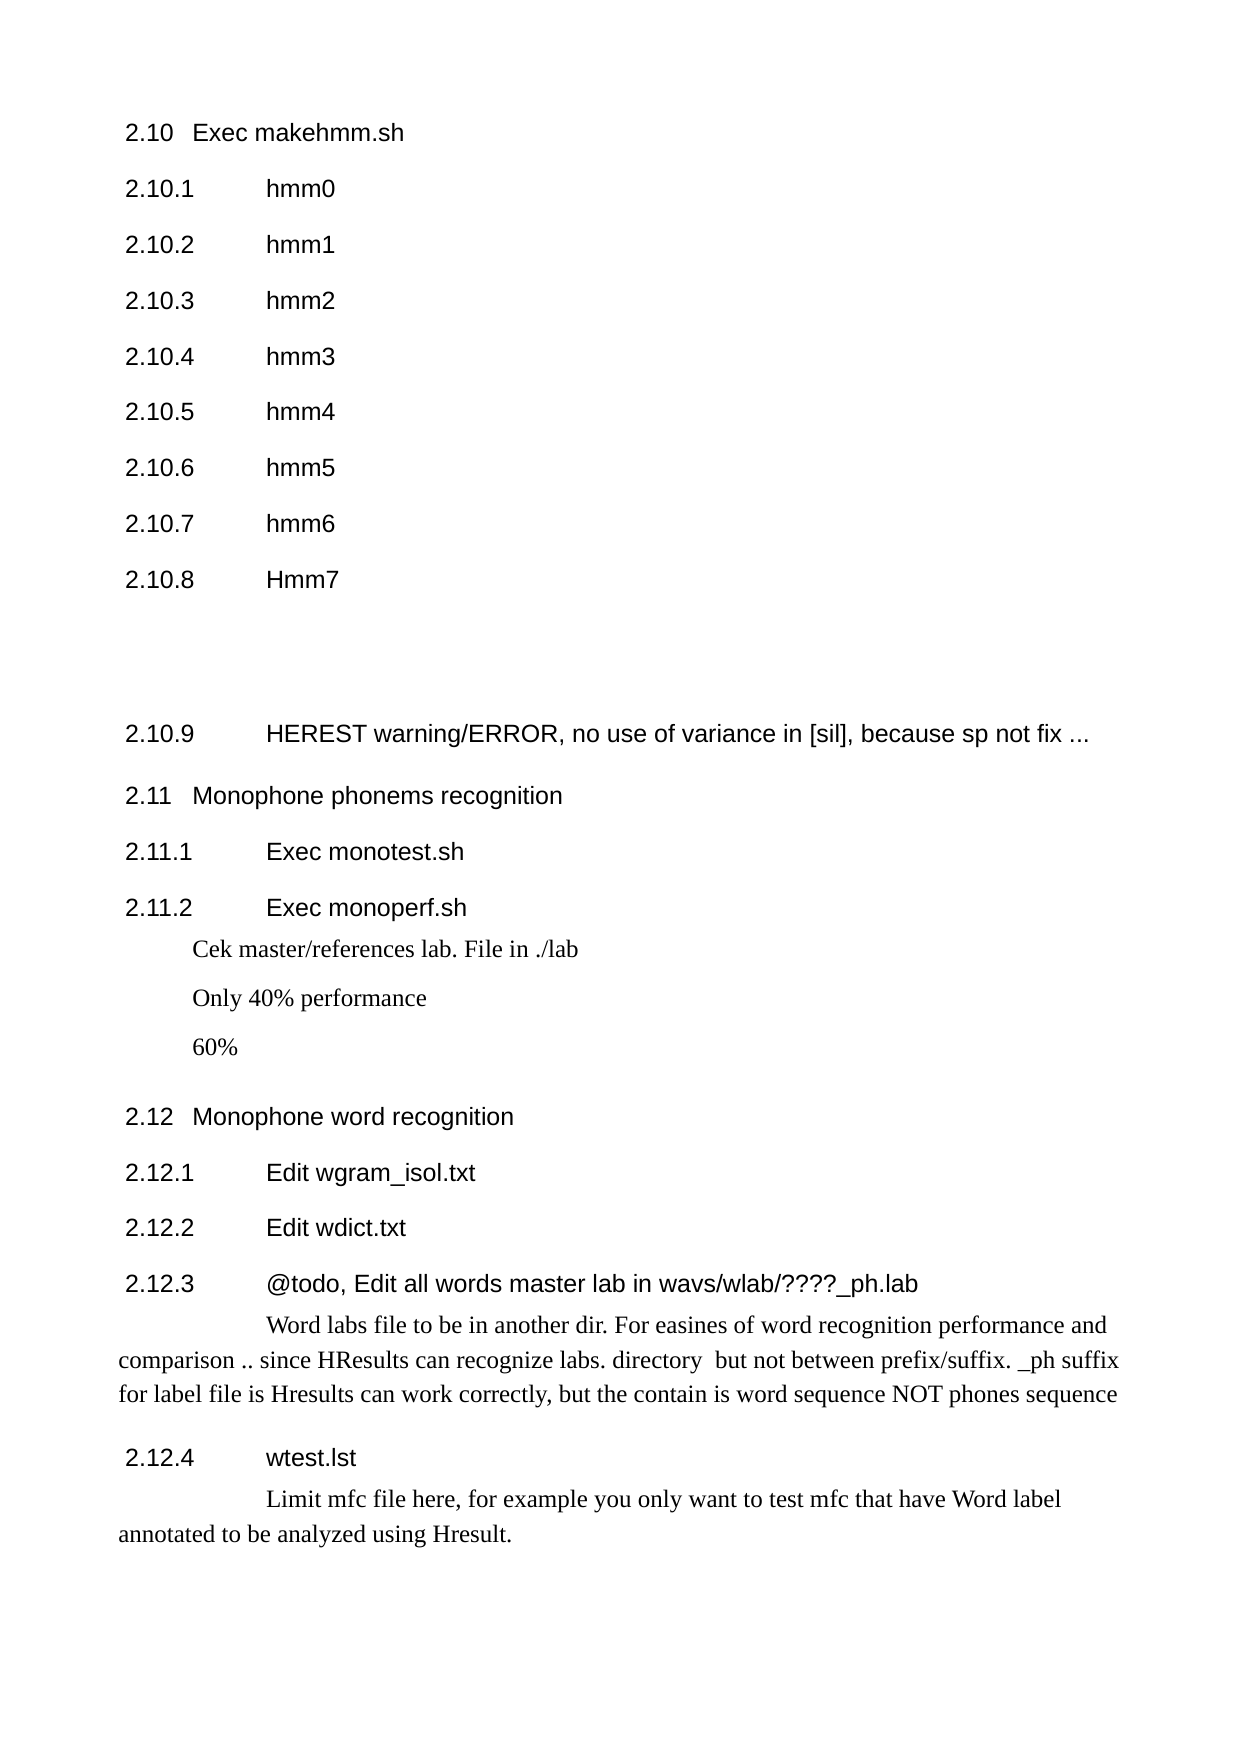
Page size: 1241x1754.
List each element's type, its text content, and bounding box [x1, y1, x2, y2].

subtitle Hmm7 [118, 565, 1122, 593]
subtitle hmm4 [118, 397, 1122, 426]
subtitle Exec monotest.sh [118, 837, 1122, 865]
subtitle hmm5 [118, 453, 1122, 482]
subtitle @todo, Edit all words master lab in wavs/wlab/????_ph.lab [118, 1269, 1122, 1298]
subtitle Monophone word recognition [118, 1102, 1122, 1131]
subtitle Edit wdict.txt [118, 1213, 1122, 1242]
subtitle Monophone phonems recognition [118, 781, 1122, 809]
subtitle hmm6 [118, 509, 1122, 538]
text Only 40% performance [118, 983, 1122, 1012]
subtitle hmm2 [118, 286, 1122, 314]
subtitle HEREST warning/ERROR, no use of variance in [sil], because sp not fix ... [118, 719, 1122, 747]
text 60% [118, 1032, 1122, 1061]
subtitle Exec makehmm.sh [118, 118, 1122, 147]
subtitle hmm3 [118, 341, 1122, 370]
subtitle Edit wgram_isol.txt [118, 1158, 1122, 1186]
subtitle Exec monoperf.sh [118, 892, 1122, 921]
text Limit mfc file here, for example you only want to test mfc that have Word label annotated to be analyzed using Hresult. [118, 1484, 1122, 1548]
text Word labs file to be in another dir. For easines of word recognition performance and comparison .. since HResults can recognize labs. directory but not between prefix/suffix. _ph suffix for label file is Hresults can work correctly, but the contain is word sequence NOT phones sequence [118, 1311, 1122, 1408]
subtitle wtest.lst [118, 1443, 1122, 1472]
subtitle hmm1 [118, 230, 1122, 258]
text Cek master/references lab. File in ./lab [118, 934, 1122, 962]
subtitle hmm0 [118, 174, 1122, 203]
